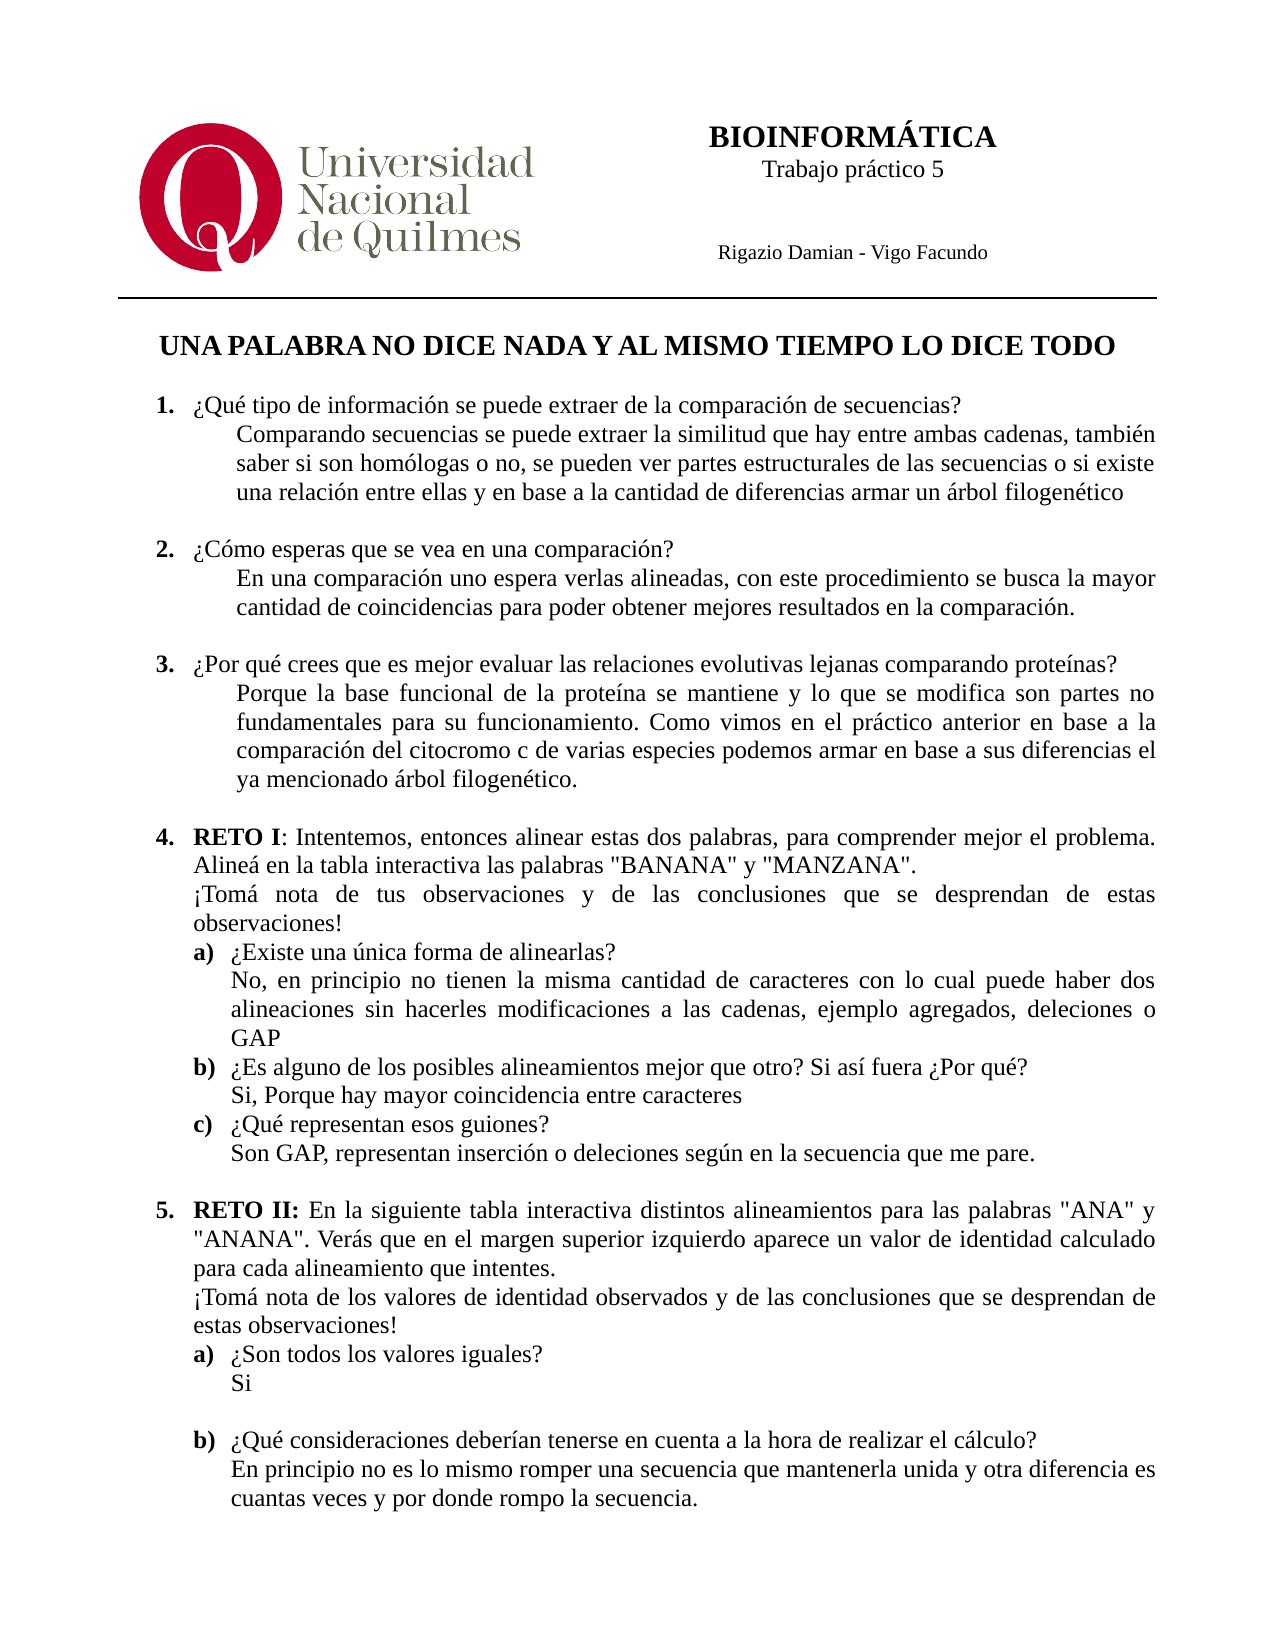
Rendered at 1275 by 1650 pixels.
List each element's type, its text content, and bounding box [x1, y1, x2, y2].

text Porque la base funcional de la proteína se mantiene y lo que se modifica son partes no fundamentales para su funcionamiento. Como vimos en el práctico anterior en base a la comparación del citocromo c de varias especies podemos armar en base a sus diferencias el ya mencionado árbol filogenético. [236, 678, 1157, 793]
list RETO II: En la siguiente tabla interactiva distintos alineamientos para las palabras "ANA" y "ANANA". Verás que en el margen superior izquierdo aparece un valor de identidad calculado para cada alineamiento que intentes. [156, 1196, 1157, 1282]
list ¿Qué tipo de información se puede extraer de la comparación de secuencias? [156, 391, 1157, 419]
text BIOINFORMÁTICA [549, 118, 1157, 154]
list ¿Cómo esperas que se vea en una comparación? [156, 534, 1157, 563]
list ¿Qué consideraciones deberían tenerse en cuenta a la hora de realizar el cálculo? [193, 1426, 1157, 1454]
text UNA PALABRA NO DICE NADA Y AL MISMO TIEMPO LO DICE TODO [118, 328, 1157, 362]
list En principio no es lo mismo romper una secuencia que mantenerla unida y otra diferencia es cuantas veces y por donde rompo la secuencia. [193, 1454, 1157, 1512]
list ¿Por qué crees que es mejor evaluar las relaciones evolutivas lejanas comparando proteínas? [156, 649, 1157, 678]
text En una comparación uno espera verlas alineadas, con este procedimiento se busca la mayor cantidad de coincidencias para poder obtener mejores resultados en la comparación. [236, 563, 1157, 621]
list Si, Porque hay mayor coincidencia entre caracteres [193, 1081, 1157, 1109]
list ¿Son todos los valores iguales? [193, 1339, 1157, 1368]
picture [124, 118, 549, 278]
text Comparando secuencias se puede extraer la similitud que hay entre ambas cadenas, también saber si son homólogas o no, se pueden ver partes estructurales de las secuencias o si existe una relación entre ellas y en base a la cantidad de diferencias armar un árbol filogenético [236, 419, 1157, 506]
list Si [193, 1368, 1157, 1397]
text Trabajo práctico 5 [549, 154, 1157, 183]
text Rigazio Damian - Vigo Facundo [549, 240, 1157, 264]
list ¡Tomá nota de los valores de identidad observados y de las conclusiones que se desprendan de estas observaciones! [156, 1282, 1157, 1339]
list RETO I: Intentemos, entonces alinear estas dos palabras, para comprender mejor el problema. Alineá en la tabla interactiva las palabras "BANANA" y "MANZANA". [156, 822, 1157, 879]
list No, en principio no tienen la misma cantidad de caracteres con lo cual puede haber dos alineaciones sin hacerles modificaciones a las cadenas, ejemplo agregados, deleciones o GAP [193, 966, 1157, 1052]
list ¿Existe una única forma de alinearlas? [193, 937, 1157, 966]
list ¿Qué representan esos guiones? [193, 1109, 1157, 1138]
list ¡Tomá nota de tus observaciones y de las conclusiones que se desprendan de estas observaciones! [156, 879, 1157, 937]
list ¿Es alguno de los posibles alineamientos mejor que otro? Si así fuera ¿Por qué? [193, 1052, 1157, 1081]
text Son GAP, representan inserción o deleciones según en la secuencia que me pare. [230, 1138, 1157, 1167]
